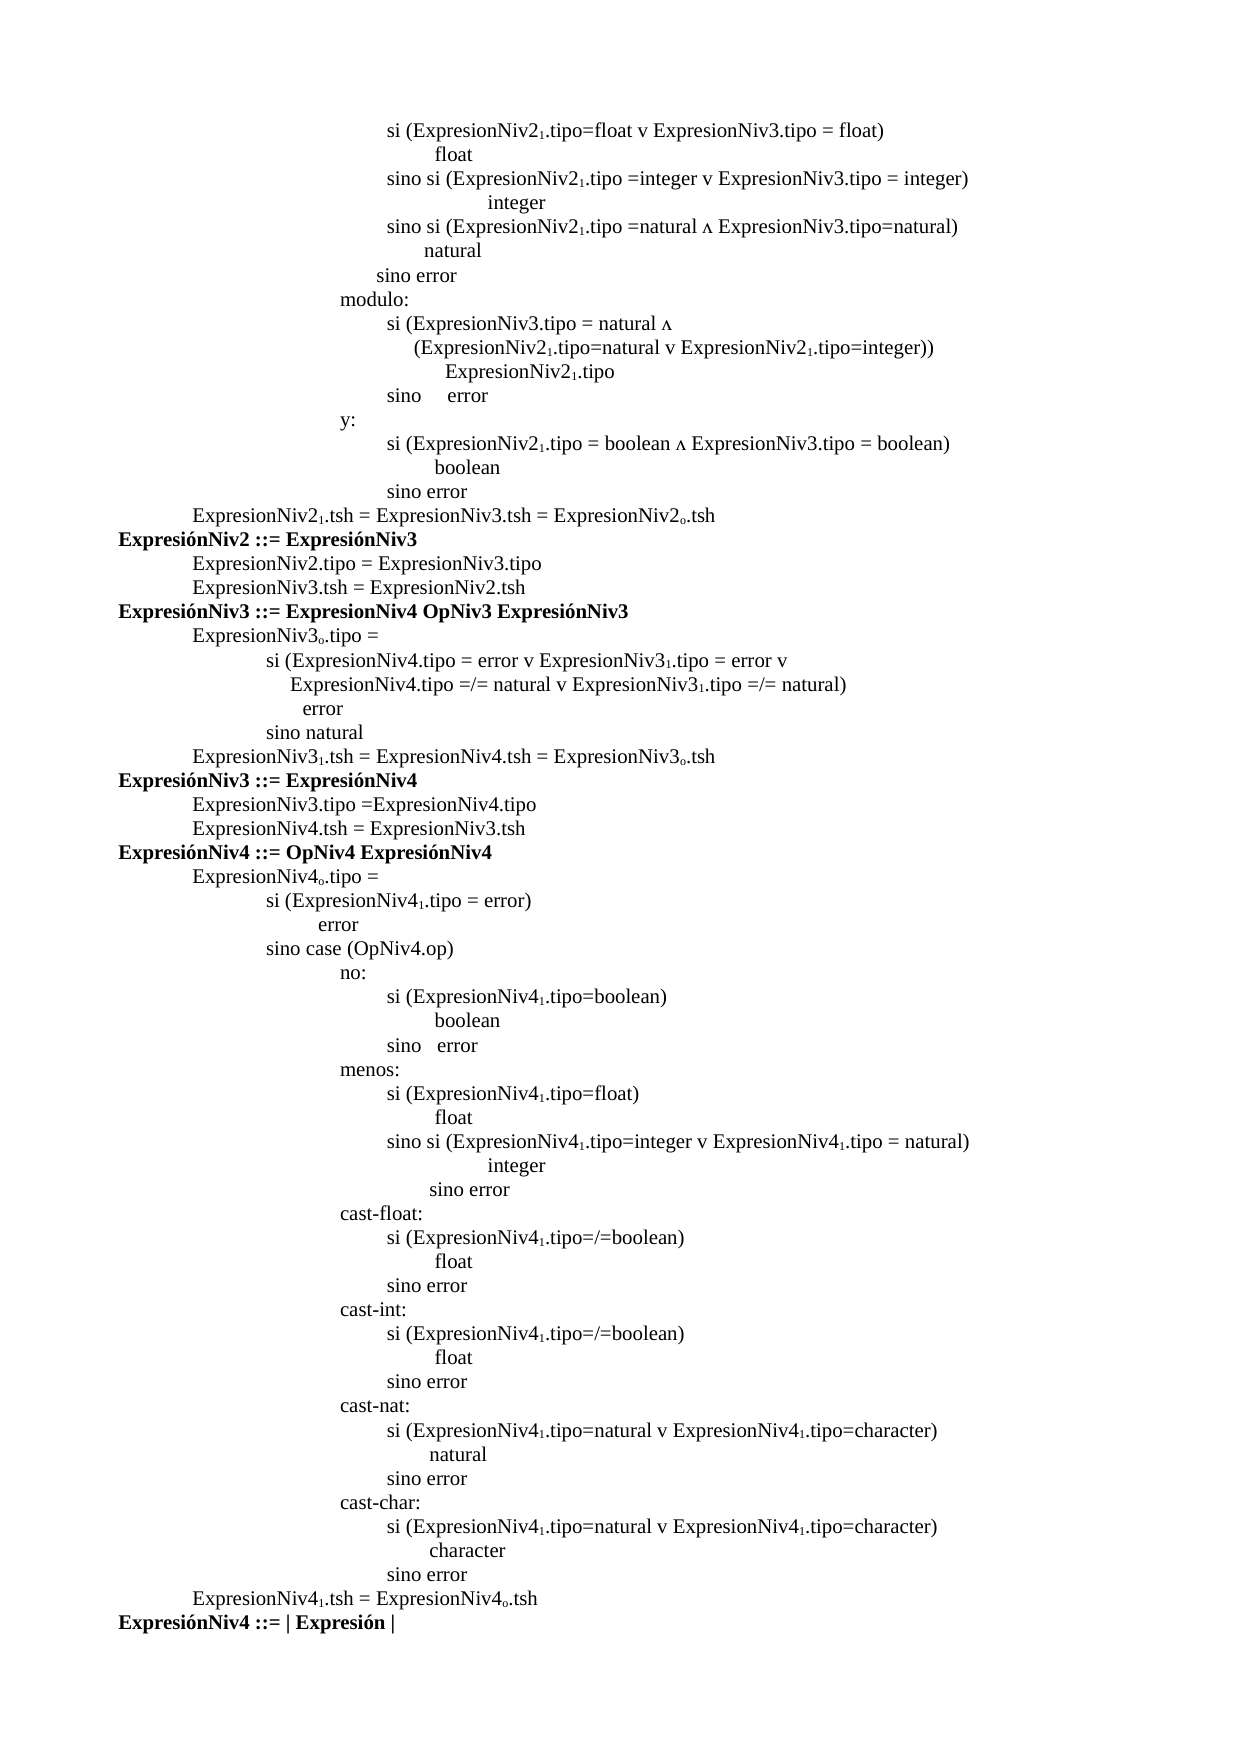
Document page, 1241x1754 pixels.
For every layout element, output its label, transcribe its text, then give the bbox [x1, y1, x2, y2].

text sino natural [118, 720, 1122, 744]
text si (ExpresionNiv41.tipo=float) [118, 1081, 1122, 1105]
text si (ExpresionNiv21.tipo = boolean ᴧ ExpresionNiv3.tipo = boolean) [118, 431, 1122, 455]
text ExpresiónNiv3 ::= ExpresionNiv4 OpNiv3 ExpresiónNiv3 [118, 599, 1122, 623]
text cast-char: [118, 1490, 1122, 1514]
text ExpresiónNiv4 ::= OpNiv4 ExpresiónNiv4 [118, 840, 1122, 864]
text sino error [118, 1177, 1122, 1201]
text natural [118, 238, 1122, 262]
text ExpresionNiv21.tsh = ExpresionNiv3.tsh = ExpresionNiv2o.tsh [118, 503, 1122, 527]
text si (ExpresionNiv41.tipo = error) [118, 888, 1122, 912]
text integer [118, 190, 1122, 214]
text (ExpresionNiv21.tipo=natural v ExpresionNiv21.tipo=integer)) [118, 335, 1122, 359]
text ExpresionNiv3.tsh = ExpresionNiv2.tsh [118, 575, 1122, 599]
text si (ExpresionNiv41.tipo=/=boolean) [118, 1225, 1122, 1249]
text sino error [118, 1369, 1122, 1393]
text float [118, 1105, 1122, 1129]
text modulo: [118, 287, 1122, 311]
text menos: [118, 1057, 1122, 1081]
text si (ExpresionNiv3.tipo = natural ᴧ [118, 311, 1122, 335]
text si (ExpresionNiv21.tipo=float v ExpresionNiv3.tipo = float) [118, 118, 1122, 142]
text ExpresionNiv4o.tipo = [118, 864, 1122, 888]
text sino si (ExpresionNiv21.tipo =natural ᴧ ExpresionNiv3.tipo=natural) [118, 214, 1122, 238]
text float [118, 1249, 1122, 1273]
text boolean [118, 455, 1122, 479]
text ExpresionNiv4.tsh = ExpresionNiv3.tsh [118, 816, 1122, 840]
text ExpresionNiv31.tsh = ExpresionNiv4.tsh = ExpresionNiv3o.tsh [118, 744, 1122, 768]
text error [118, 912, 1122, 936]
text natural [118, 1442, 1122, 1466]
text sino case (OpNiv4.op) [118, 936, 1122, 960]
text integer [118, 1153, 1122, 1177]
text character [118, 1538, 1122, 1562]
text cast-float: [118, 1201, 1122, 1225]
text cast-nat: [118, 1393, 1122, 1417]
text si (ExpresionNiv41.tipo=natural v ExpresionNiv41.tipo=character) [118, 1417, 1122, 1442]
text si (ExpresionNiv41.tipo=natural v ExpresionNiv41.tipo=character) [118, 1514, 1122, 1538]
text sino si (ExpresionNiv21.tipo =integer v ExpresionNiv3.tipo = integer) [118, 166, 1122, 190]
text y: [118, 407, 1122, 431]
text si (ExpresionNiv41.tipo=/=boolean) [118, 1321, 1122, 1345]
text ExpresiónNiv3 ::= ExpresiónNiv4 [118, 768, 1122, 792]
text sino error [118, 383, 1122, 407]
text sino error [118, 262, 1122, 287]
text sino error [118, 1562, 1122, 1586]
text float [118, 142, 1122, 166]
text sino error [118, 479, 1122, 503]
text ExpresionNiv3o.tipo = [118, 623, 1122, 647]
text cast-int: [118, 1297, 1122, 1321]
text si (ExpresionNiv4.tipo = error v ExpresionNiv31.tipo = error v [118, 647, 1122, 672]
text ExpresionNiv41.tsh = ExpresionNiv4o.tsh [118, 1586, 1122, 1610]
text sino error [118, 1466, 1122, 1490]
text sino error [118, 1273, 1122, 1297]
text si (ExpresionNiv41.tipo=boolean) [118, 984, 1122, 1008]
text float [118, 1345, 1122, 1369]
text no: [118, 960, 1122, 984]
text ExpresionNiv3.tipo =ExpresionNiv4.tipo [118, 792, 1122, 816]
text ExpresionNiv4.tipo =/= natural v ExpresionNiv31.tipo =/= natural) [118, 672, 1122, 696]
text ExpresionNiv21.tipo [118, 359, 1122, 383]
text boolean [118, 1008, 1122, 1032]
text ExpresiónNiv2 ::= ExpresiónNiv3 [118, 527, 1122, 551]
text sino error [118, 1032, 1122, 1057]
text error [118, 696, 1122, 720]
text sino si (ExpresionNiv41.tipo=integer v ExpresionNiv41.tipo = natural) [118, 1129, 1122, 1153]
text ExpresionNiv2.tipo = ExpresionNiv3.tipo [118, 551, 1122, 575]
text ExpresiónNiv4 ::= | Expresión | [118, 1610, 1122, 1634]
